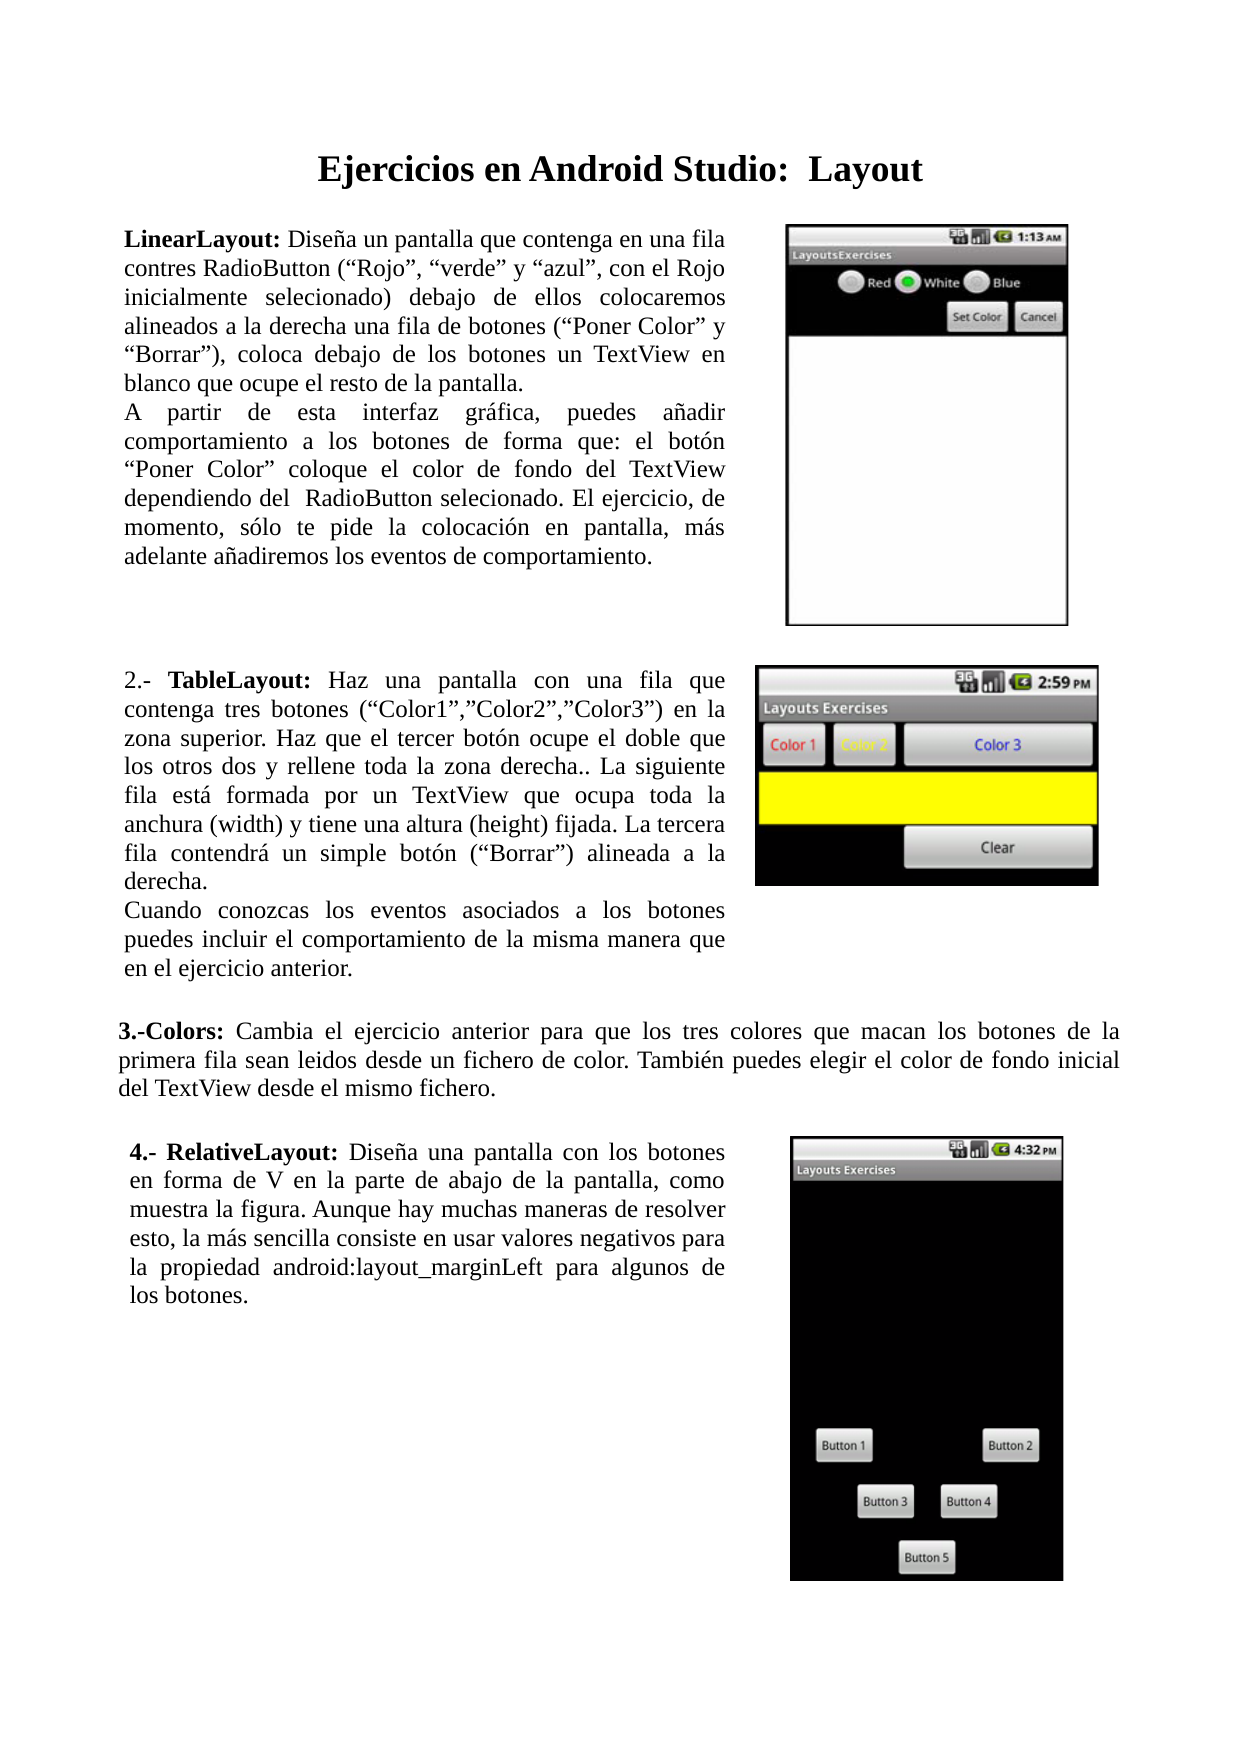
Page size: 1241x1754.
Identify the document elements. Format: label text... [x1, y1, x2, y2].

table_cell 2.- TableLayout: Haz una pantalla con una fila que contenga tres botones (“Color1”,”Color2”,”Color3”) en la zona superior. Haz que el tercer botón ocupe el doble que los otros dos y rellene toda la zona derecha.. La siguiente fila está formada por un TextView que ocupa toda la anchura (width) y tiene una altura (height) fijada. La tercera fila contendrá un simple botón (“Borrar”) alineada a la derecha. Cuando conozcas los eventos asociados a los botones puedes incluir el comportamiento de la misma manera que en el ejercicio anterior. [118, 660, 732, 987]
table_header LinearLayout: Diseña un pantalla que contenga en una fila contres RadioButton (“Rojo”, “verde” y “azul”, con el Rojo inicialmente selecionado) debajo de ellos colocaremos alineados a la derecha una fila de botones (“Poner Color” y “Borrar”), coloca debajo de los botones un TextView en blanco que ocupe el resto de la pantalla. A partir de esta interfaz gráfica, puedes añadir comportamiento a los botones de forma que: el botón “Poner Color” coloque el color de fondo del TextView dependiendo del RadioButton selecionado. El ejercicio, de momento, sólo te pide la colocación en pantalla, más adelante añadiremos los eventos de comportamiento. [118, 219, 732, 659]
table_cell [732, 660, 1122, 987]
text 3.-Colors: Cambia el ejercicio anterior para que los tres colores que macan los botones de la primera fila sean leidos desde un fichero de color. También puedes elegir el color de fondo inicial del TextView desde el mismo fichero. [118, 1016, 1122, 1102]
table_header [731, 1131, 1122, 1614]
table_header 4.- RelativeLayout: Diseña una pantalla con los botones en forma de V en la parte de abajo de la pantalla, como muestra la figura. Aunque hay muchas maneras de resolver esto, la más sencilla consiste en usar valores negativos para la propiedad android:layout_marginLeft para algunos de los botones. [124, 1131, 731, 1614]
text Ejercicios en Android Studio: Layout [118, 147, 1122, 190]
table_header [732, 219, 1122, 659]
